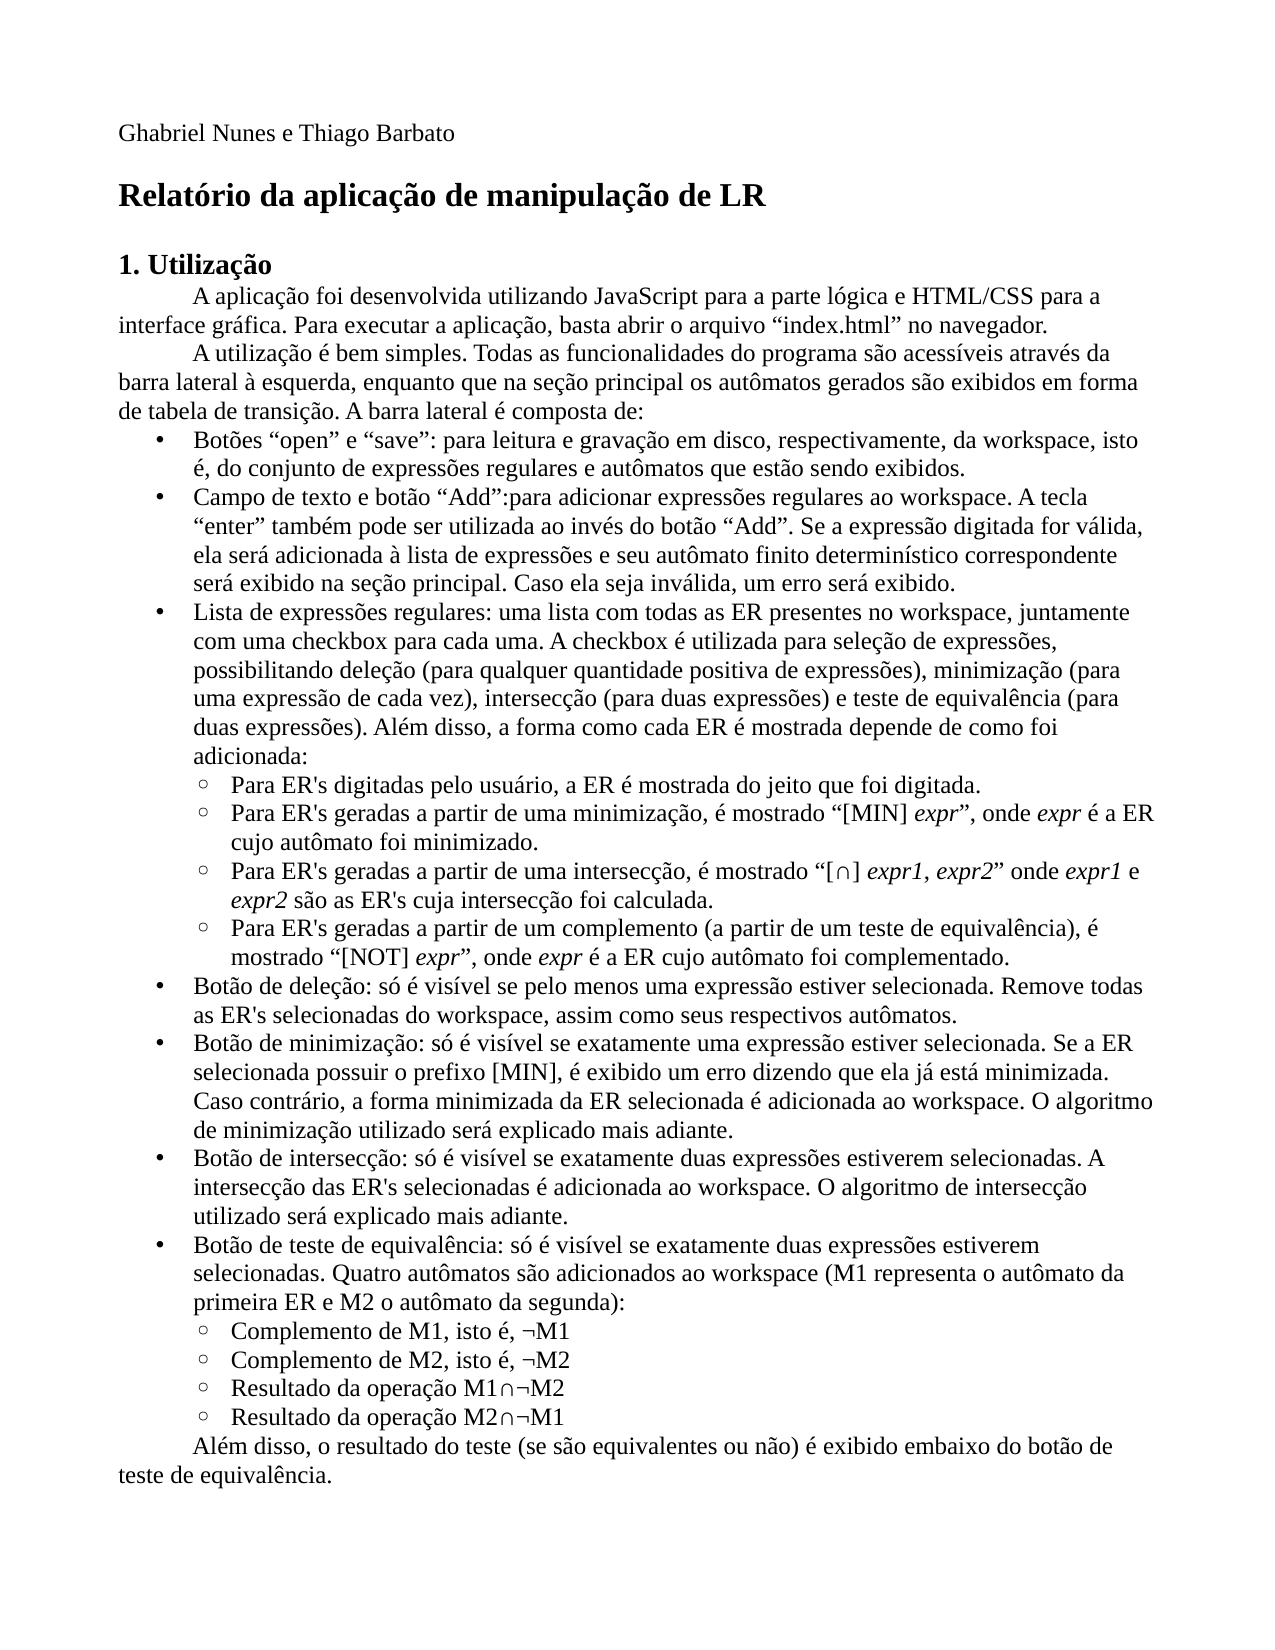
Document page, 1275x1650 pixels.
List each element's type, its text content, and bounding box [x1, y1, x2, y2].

list Lista de expressões regulares: uma lista com todas as ER presentes no workspace, juntamente com uma checkbox para cada uma. A checkbox é utilizada para seleção de expressões, possibilitando deleção (para qualquer quantidade positiva de expressões), minimização (para uma expressão de cada vez), intersecção (para duas expressões) e teste de equivalência (para duas expressões). Além disso, a forma como cada ER é mostrada depende de como foi adicionada: [156, 597, 1157, 770]
text Ghabriel Nunes e Thiago Barbato [118, 118, 1157, 147]
text A aplicação foi desenvolvida utilizando JavaScript para a parte lógica e HTML/CSS para a interface gráfica. Para executar a aplicação, basta abrir o arquivo “index.html” no navegador. [118, 281, 1157, 338]
list Complemento de M2, isto é, ¬M2 [193, 1345, 1157, 1373]
list Botão de minimização: só é visível se exatamente uma expressão estiver selecionada. Se a ER selecionada possuir o prefixo [MIN], é exibido um erro dizendo que ela já está minimizada. Caso contrário, a forma minimizada da ER selecionada é adicionada ao workspace. O algoritmo de minimização utilizado será explicado mais adiante. [156, 1028, 1157, 1143]
list Resultado da operação M1∩¬M2 [193, 1373, 1157, 1402]
list Para ER's geradas a partir de um complemento (a partir de um teste de equivalência), é mostrado “[NOT] expr”, onde expr é a ER cujo autômato foi complementado. [193, 913, 1157, 971]
list Complemento de M1, isto é, ¬M1 [193, 1316, 1157, 1345]
list Para ER's digitadas pelo usuário, a ER é mostrada do jeito que foi digitada. [193, 770, 1157, 798]
text 1. Utilização [118, 247, 1157, 281]
list Para ER's geradas a partir de uma intersecção, é mostrado “[∩] expr1, expr2” onde expr1 e expr2 são as ER's cuja intersecção foi calculada. [193, 856, 1157, 913]
list Para ER's geradas a partir de uma minimização, é mostrado “[MIN] expr”, onde expr é a ER cujo autômato foi minimizado. [193, 798, 1157, 856]
list Botão de intersecção: só é visível se exatamente duas expressões estiverem selecionadas. A intersecção das ER's selecionadas é adicionada ao workspace. O algoritmo de intersecção utilizado será explicado mais adiante. [156, 1143, 1157, 1230]
list Botões “open” e “save”: para leitura e gravação em disco, respectivamente, da workspace, isto é, do conjunto de expressões regulares e autômatos que estão sendo exibidos. [156, 425, 1157, 482]
text Além disso, o resultado do teste (se são equivalentes ou não) é exibido embaixo do botão de teste de equivalência. [118, 1431, 1157, 1488]
text Relatório da aplicação de manipulação de LR [118, 176, 1157, 214]
list Botão de teste de equivalência: só é visível se exatamente duas expressões estiverem selecionadas. Quatro autômatos são adicionados ao workspace (M1 representa o autômato da primeira ER e M2 o autômato da segunda): [156, 1230, 1157, 1316]
list Resultado da operação M2∩¬M1 [193, 1402, 1157, 1431]
list Botão de deleção: só é visível se pelo menos uma expressão estiver selecionada. Remove todas as ER's selecionadas do workspace, assim como seus respectivos autômatos. [156, 971, 1157, 1028]
text A utilização é bem simples. Todas as funcionalidades do programa são acessíveis através da barra lateral à esquerda, enquanto que na seção principal os autômatos gerados são exibidos em forma de tabela de transição. A barra lateral é composta de: [118, 338, 1157, 425]
list Campo de texto e botão “Add”:para adicionar expressões regulares ao workspace. A tecla “enter” também pode ser utilizada ao invés do botão “Add”. Se a expressão digitada for válida, ela será adicionada à lista de expressões e seu autômato finito determinístico correspondente será exibido na seção principal. Caso ela seja inválida, um erro será exibido. [156, 482, 1157, 597]
